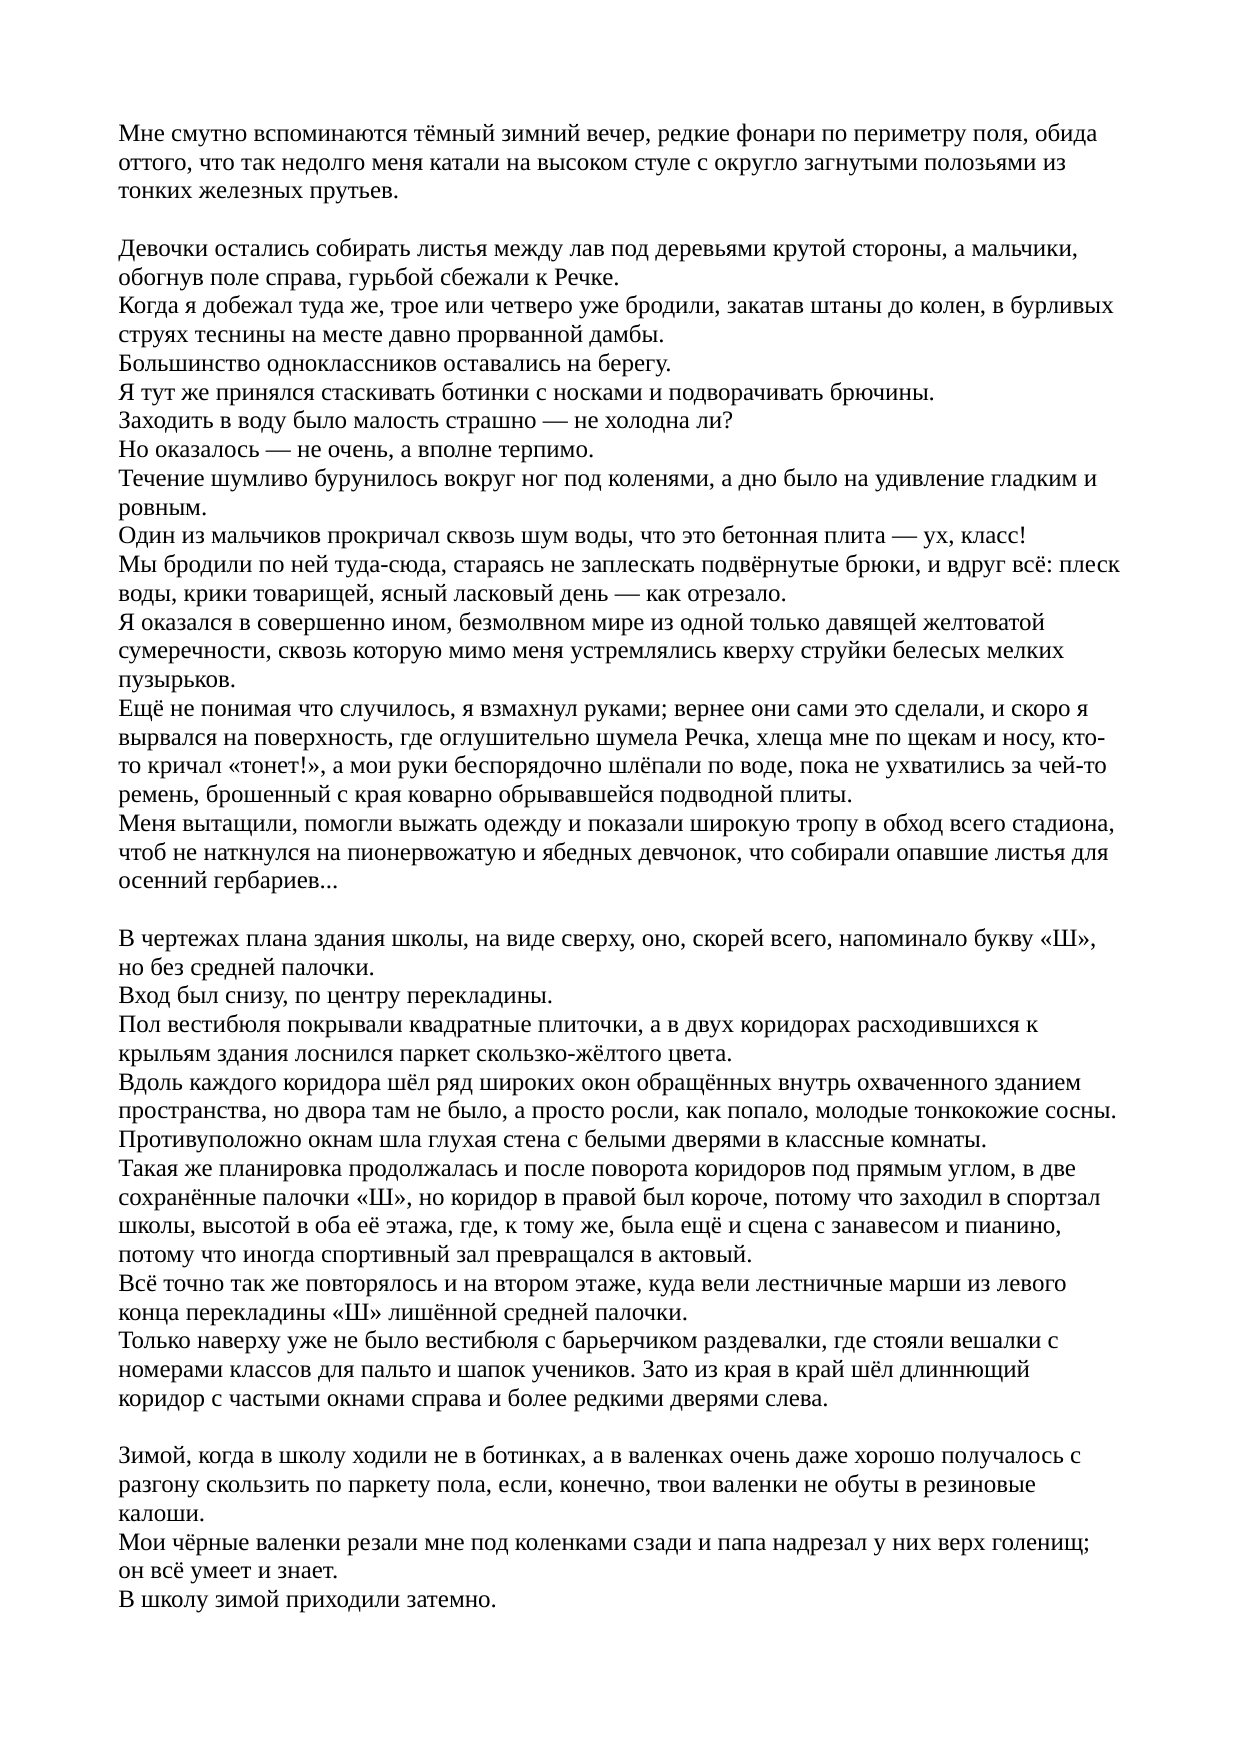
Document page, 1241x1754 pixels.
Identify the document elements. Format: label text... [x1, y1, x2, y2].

text Течение шумливо бурунилось вокруг ног под коленями, а дно было на удивление гладким и ровным. [118, 463, 1122, 521]
text Пол вестибюля покрывали квадратные плиточки, а в двух коридорах расходившихся к крыльям здания лоснился паркет скользко-жёлтого цвета. [118, 1009, 1122, 1067]
text Заходить в воду было малость страшно — не холодна ли? [118, 406, 1122, 434]
text Противуположно окнам шла глухая стена с белыми дверями в классные комнаты. [118, 1124, 1122, 1153]
text Зимой, когда в школу ходили не в ботинках, а в валенках очень даже хорошо получалось с разгону скользить по паркету пола, если, конечно, твои валенки не обуты в резиновые калоши. [118, 1441, 1122, 1527]
text Я тут же принялся стаскивать ботинки с носками и подворачивать брючины. [118, 377, 1122, 406]
text Всё точно так же повторялось и на втором этаже, куда вели лестничные марши из левого конца перекладины «Ш» лишённой средней палочки. [118, 1268, 1122, 1326]
text Вход был снизу, по центру перекладины. [118, 981, 1122, 1009]
text Но оказалось — не очень, а вполне терпимо. [118, 434, 1122, 463]
text В чертежах плана здания школы, на виде сверху, оно, скорей всего, напоминало букву «Ш», но без средней палочки. [118, 923, 1122, 981]
text Ещё не понимая что случилось, я взмахнул руками; вернее они сами это сделали, и скоро я вырвался на поверхность, где оглушительно шумела Речка, хлеща мне по щекам и носу, кто-то кричал «тонет!», а мои руки беспорядочно шлёпали по воде, пока не ухватились за чей-то ремень, брошенный с края коварно обрывавшейся подводной плиты. [118, 693, 1122, 808]
text Только наверху уже не было вестибюля с барьерчиком раздевалки, где стояли вешалки с номерами классов для пальто и шапок учеников. Зато из края в край шёл длиннющий коридор с частыми окнами справа и более редкими дверями слева. [118, 1326, 1122, 1412]
text Когда я добежал туда же, трое или четверо уже бродили, закатав штаны до колен, в бурливых струях теснины на месте давно прорванной дамбы. [118, 291, 1122, 348]
text Один из мальчиков прокричал сквозь шум воды, что это бетонная плита — ух, класс! [118, 521, 1122, 549]
text Большинство одноклассников оставались на берегу. [118, 348, 1122, 377]
text Мои чёрные валенки резали мне под коленками сзади и папа надрезал у них верх голенищ; он всё умеет и знает. [118, 1527, 1122, 1584]
text Я оказался в совершенно ином, безмолвном мире из одной только давящей желтоватой сумеречности, сквозь которую мимо меня устремлялись кверху струйки белесых мелких пузырьков. [118, 607, 1122, 693]
text Меня вытащили, помогли выжать одежду и показали широкую тропу в обход всего стадиона, чтоб не наткнулся на пионервожатую и ябедных девчонок, что собирали опавшие листья для осенний гербариев... [118, 808, 1122, 894]
text Мы бродили по ней туда-сюда, стараясь не заплескать подвёрнутые брюки, и вдруг всё: плеск воды, крики товарищей, ясный ласковый день — как отрезало. [118, 549, 1122, 607]
text Мне смутно вспоминаются тёмный зимний вечер, редкие фонари по периметру поля, обида оттого, что так недолго меня катали на высоком стуле с округло загнутыми полозьями из тонких железных прутьев. [118, 118, 1122, 204]
text Девочки остались собирать листья между лав под деревьями крутой стороны, а мальчики, обогнув поле справа, гурьбой сбежали к Речке. [118, 233, 1122, 291]
text Такая же планировка продолжалась и после поворота коридоров под прямым углом, в две сохранённые палочки «Ш», но коридор в правой был короче, потому что заходил в спортзал школы, высотой в оба её этажа, где, к тому же, была ещё и сцена с занавесом и пианино, потому что иногда спортивный зал превращался в актовый. [118, 1153, 1122, 1268]
text В школу зимой приходили затемно. [118, 1584, 1122, 1613]
text Вдоль каждого коридора шёл ряд широких окон обращённых внутрь охваченного зданием пространства, но двора там не было, а просто росли, как попало, молодые тонкокожие сосны. [118, 1067, 1122, 1124]
